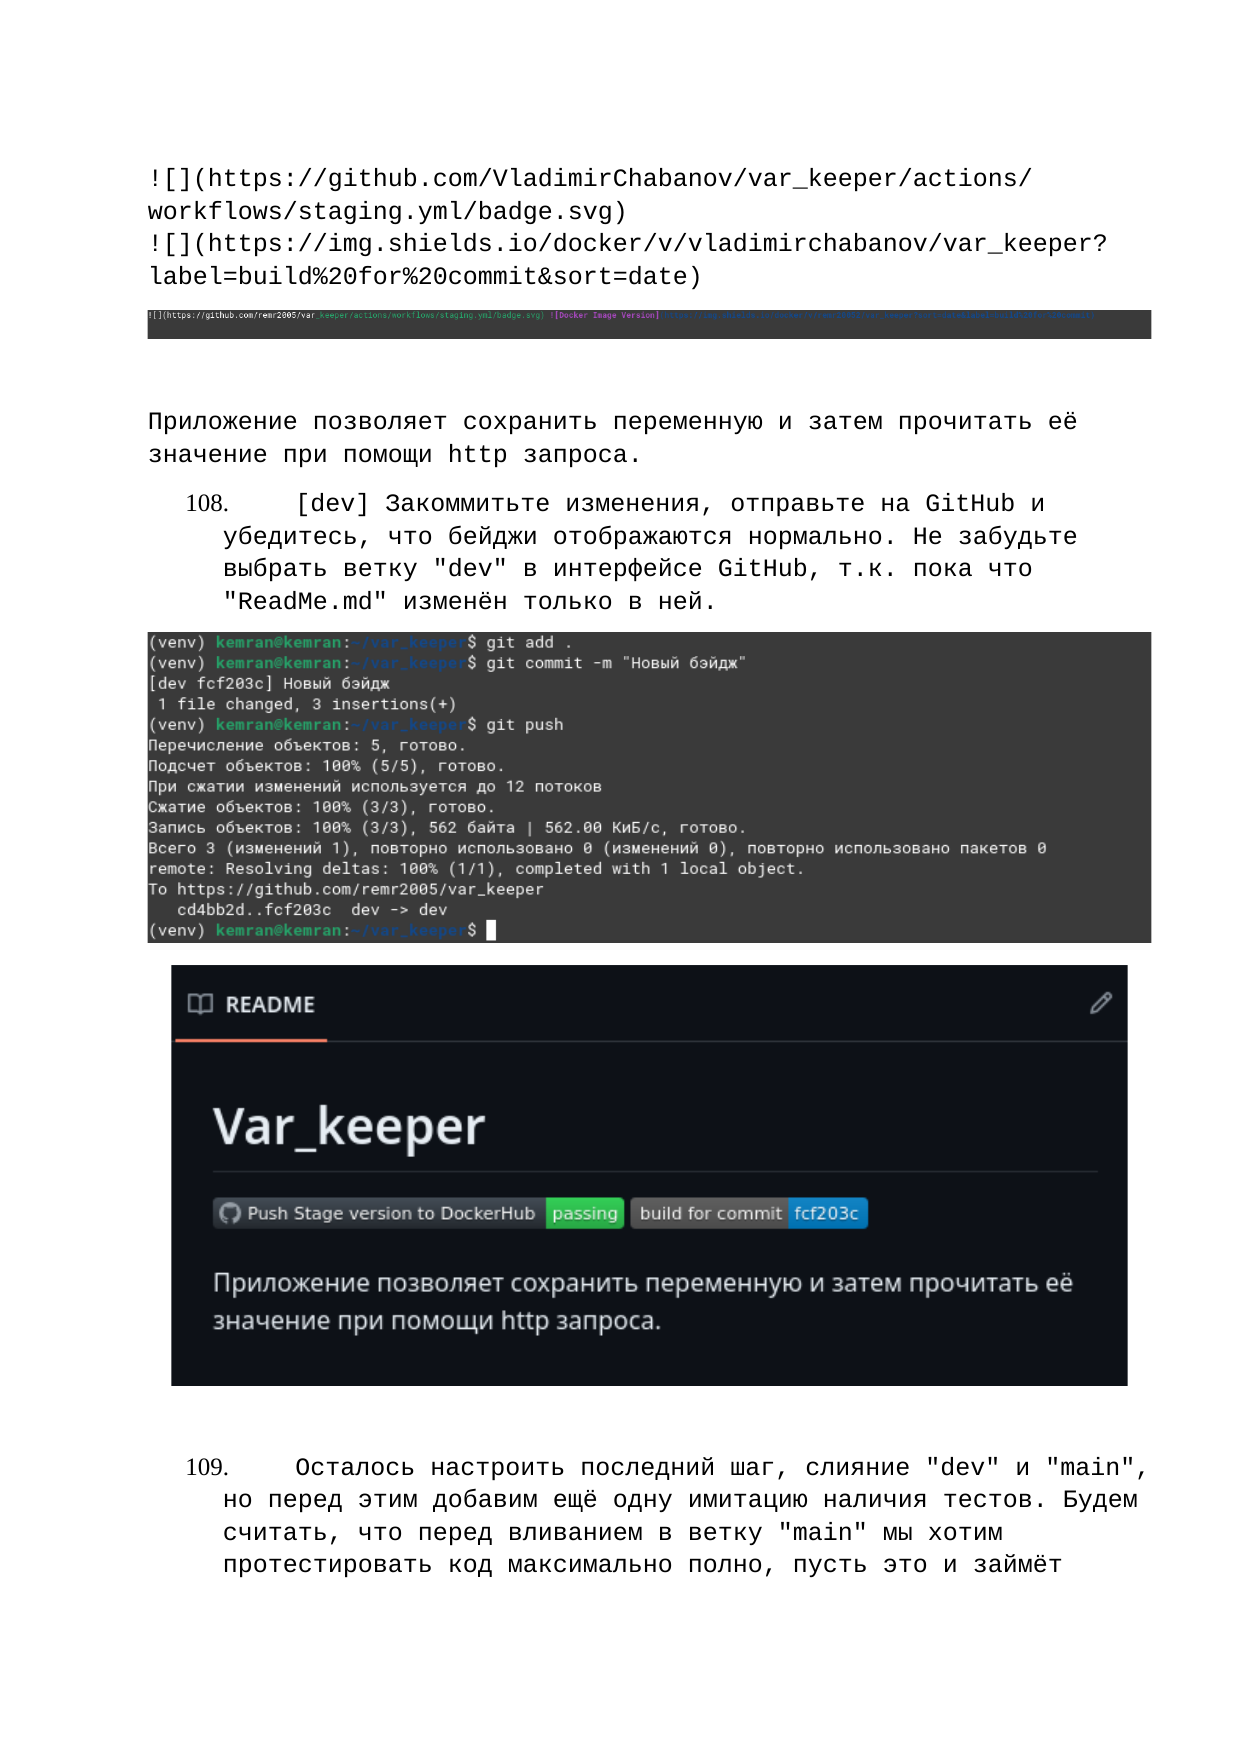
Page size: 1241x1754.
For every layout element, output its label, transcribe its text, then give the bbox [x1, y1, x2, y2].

picture [147, 632, 1152, 943]
list [dev] Закоммитьте изменения, отправьте на GitHub и убедитесь, что бейджи отображаются нормально. Не забудьте выбрать ветку "dev" в интерфейсе GitHub, т.к. пока что "ReadMe.md" изменён только в ней. [185, 488, 1152, 617]
text Приложение позволяет сохранить переменную и затем прочитать её значение при помощи http запроса. [148, 409, 1152, 470]
picture [171, 965, 1128, 1386]
text ![](https://github.com/VladimirChabanov/var_keeper/actions/workflows/staging.yml/badge.svg) ![](https://img.shields.io/docker/v/vladimirchabanov/var_keeper?label=build%20for%20commit&sort=date) [148, 166, 1152, 292]
list Осталось настроить последний шаг, слияние "dev" и "main", но перед этим добавим ещё одну имитацию наличия тестов. Будем считать, что перед вливанием в ветку "main" мы хотим протестировать код максимально полно, пусть это и займёт [185, 1452, 1152, 1580]
picture [147, 310, 1152, 339]
